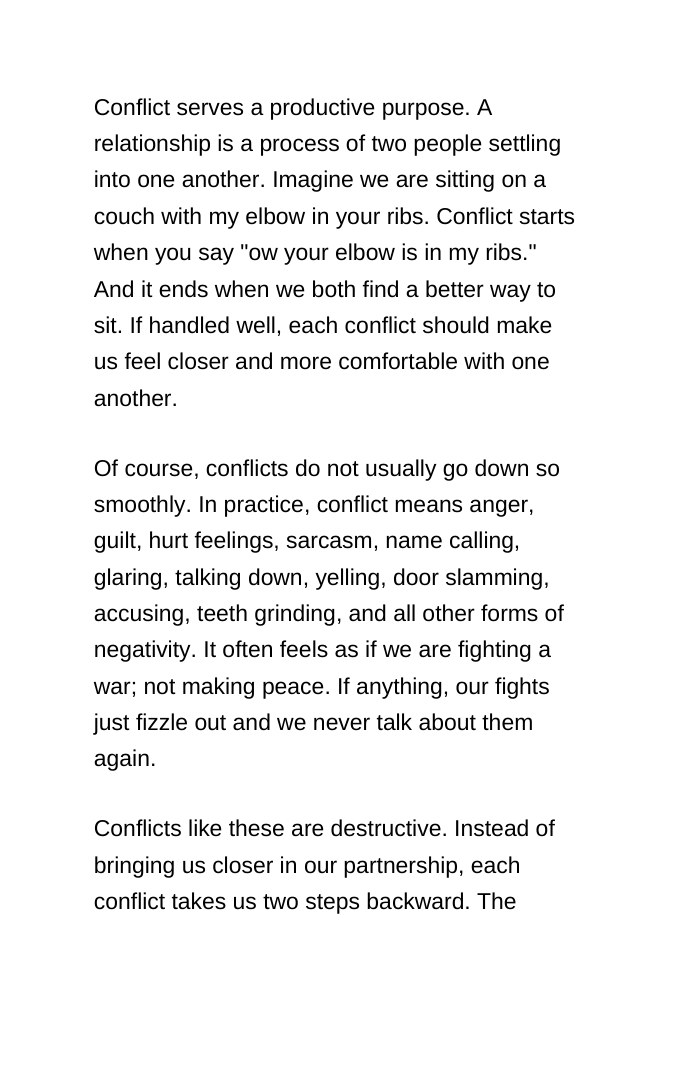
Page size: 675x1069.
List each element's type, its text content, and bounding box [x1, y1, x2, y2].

text Conflict serves a productive purpose. A relationship is a process of two people settling into one another. Imagine we are sitting on a couch with my elbow in your ribs. Conflict starts when you say "ow your elbow is in my ribs." And it ends when we both find a better way to sit. If handled well, each conflict should make us feel closer and more comfortable with one another. [94, 94, 581, 411]
text Of course, conflicts do not usually go down so smoothly. In practice, conflict means anger, guilt, hurt feelings, sarcasm, name calling, glaring, talking down, yelling, door slamming, accusing, teeth grinding, and all other forms of negativity. It often feels as if we are fighting a war; not making peace. If anything, our fights just fizzle out and we never talk about them again. [94, 454, 581, 772]
text Conflicts like these are destructive. Instead of bringing us closer in our partnership, each conflict takes us two steps backward. The [94, 815, 581, 914]
